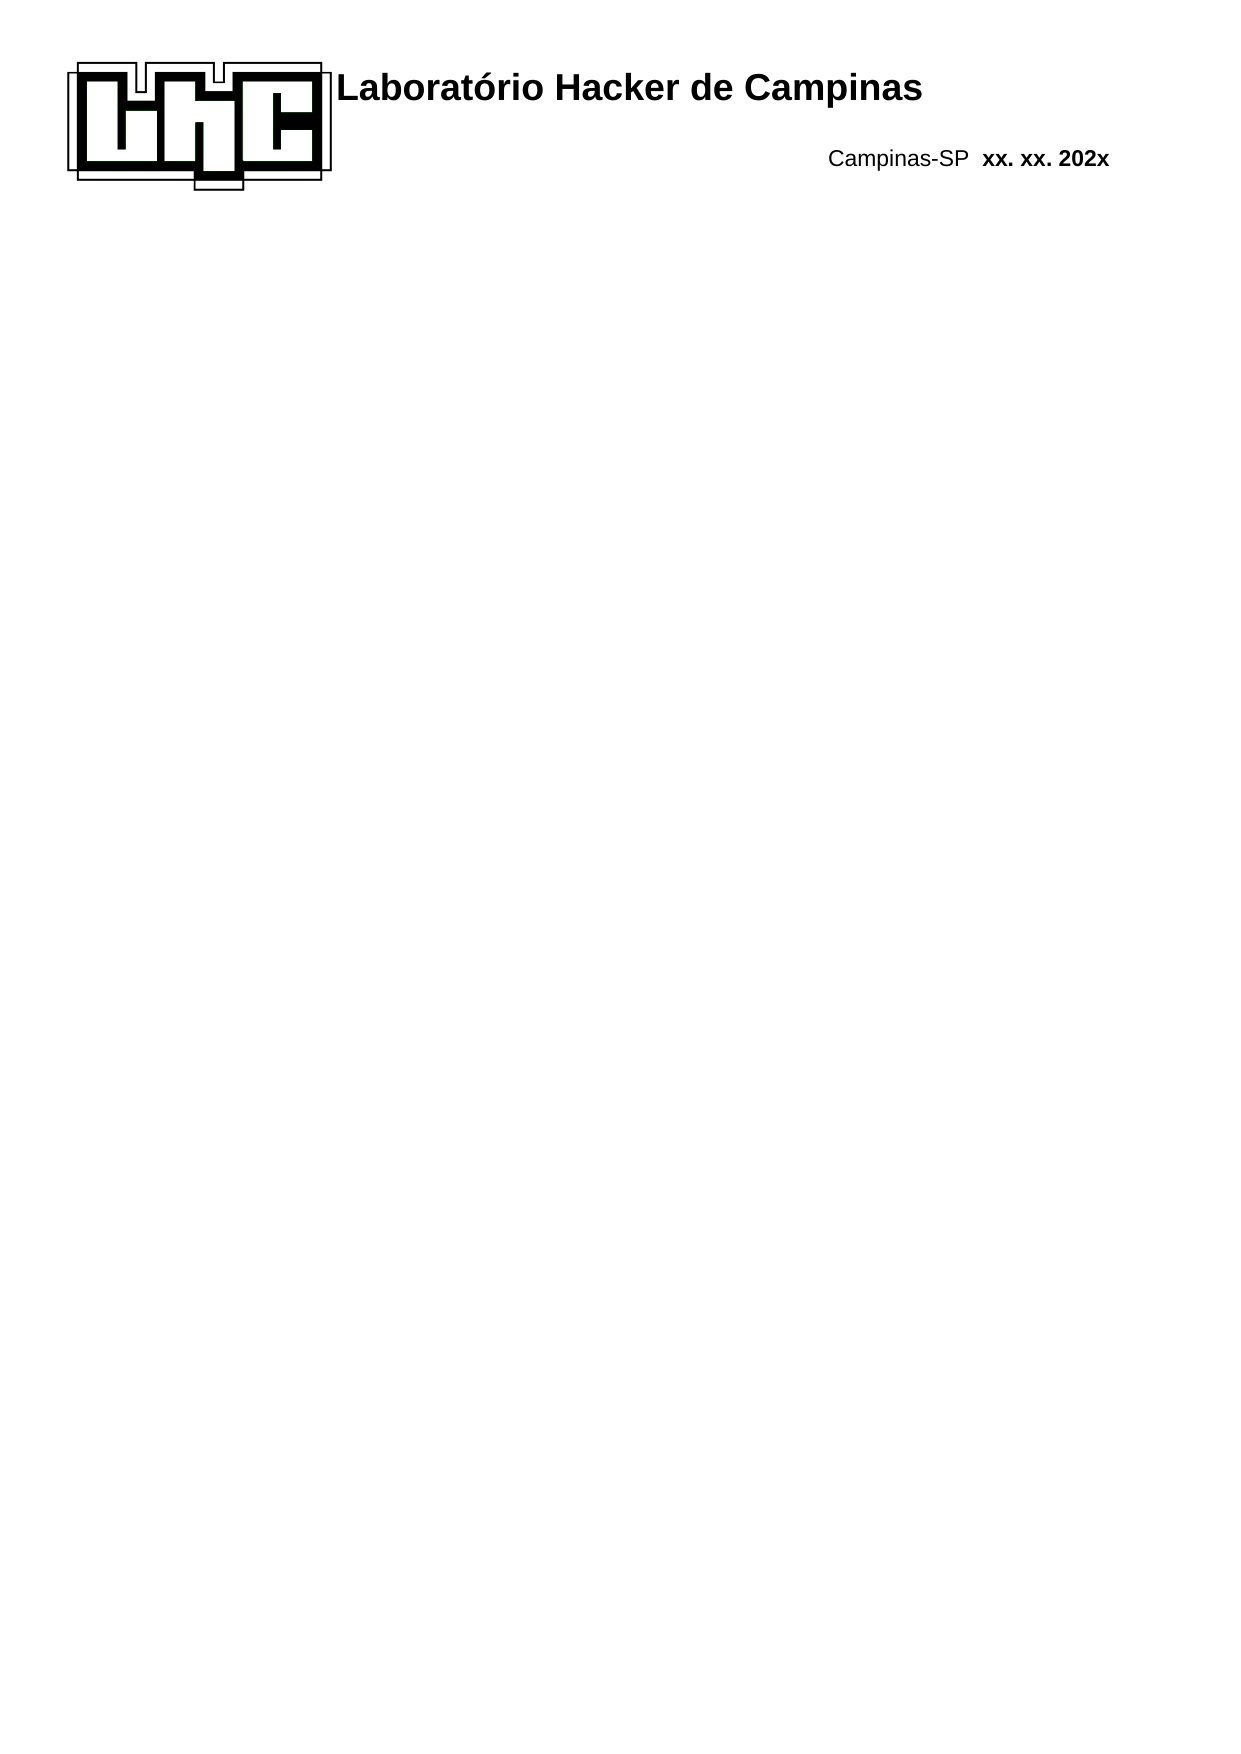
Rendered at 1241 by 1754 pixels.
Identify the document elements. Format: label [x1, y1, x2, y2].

picture [37, 27, 358, 220]
